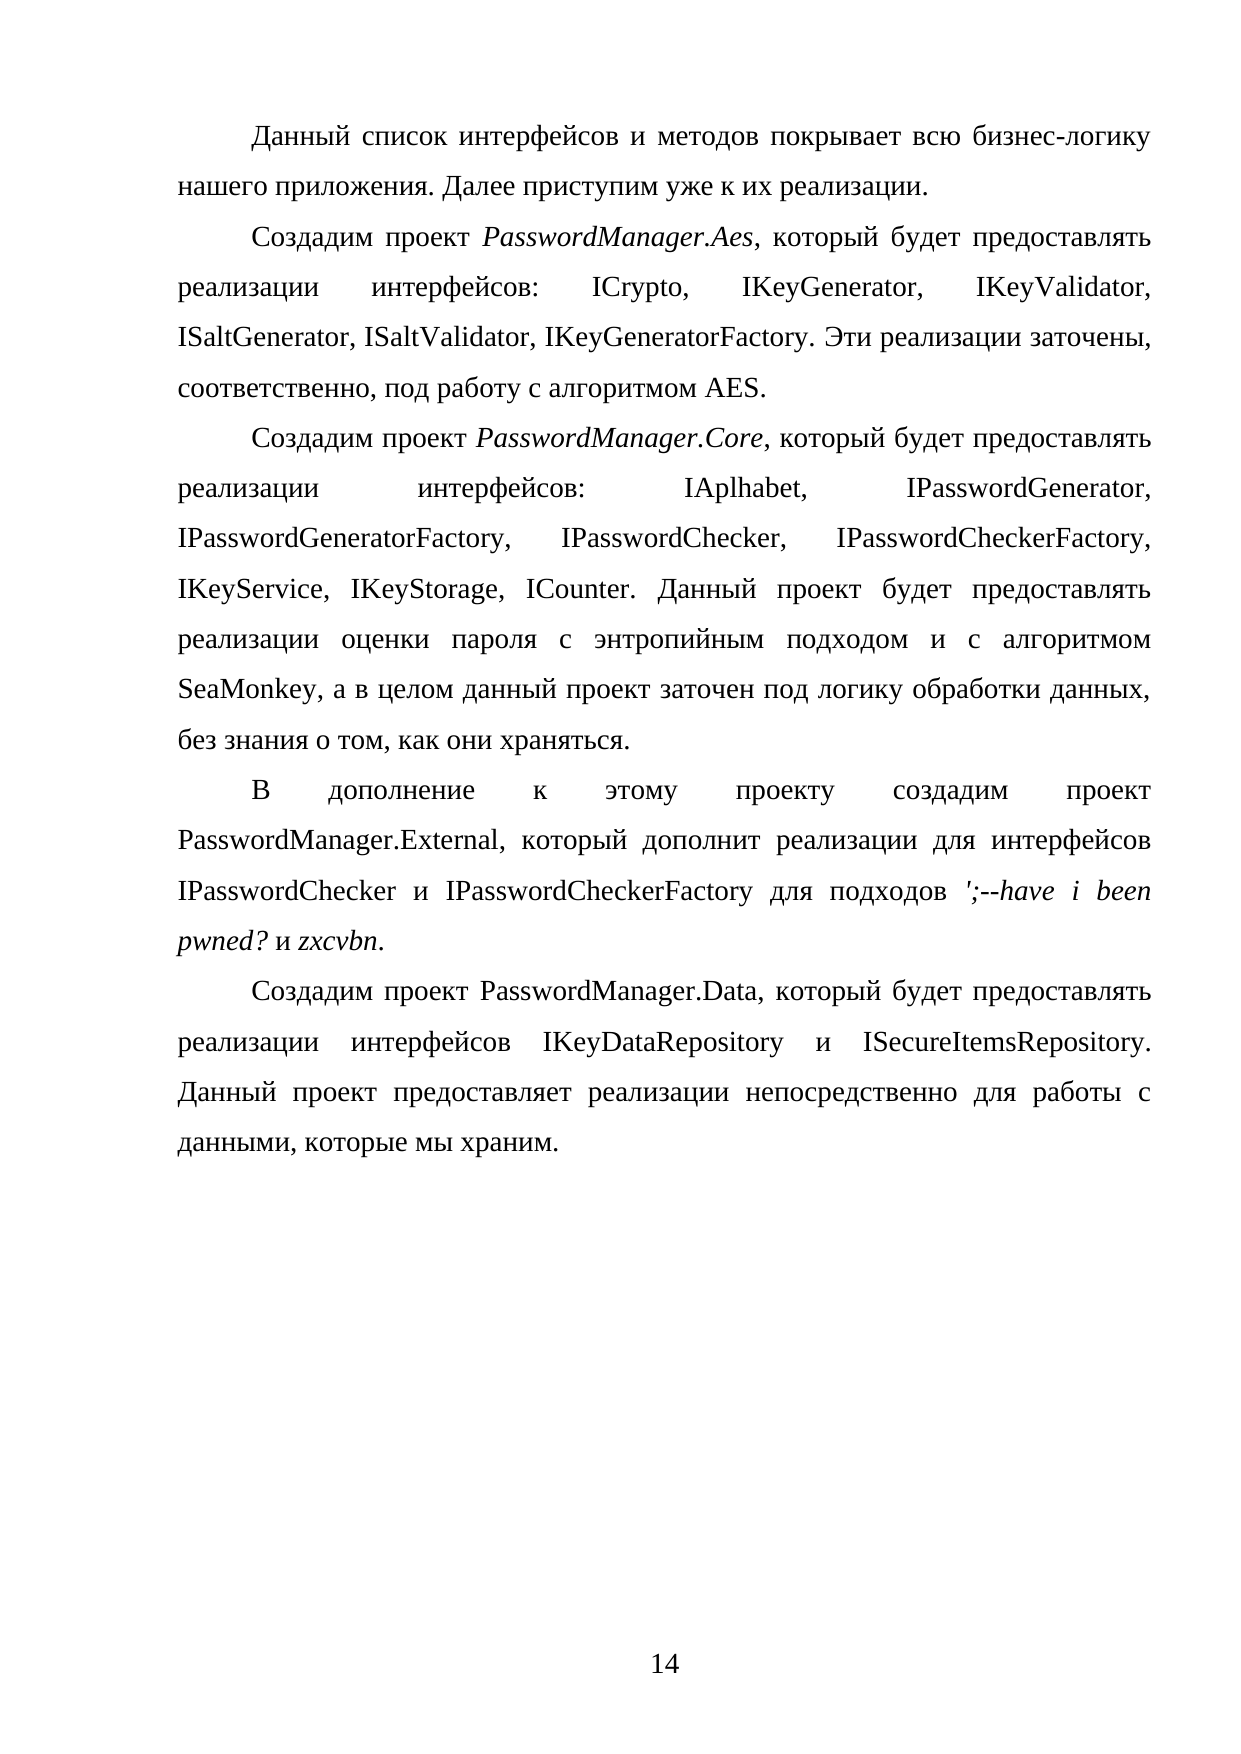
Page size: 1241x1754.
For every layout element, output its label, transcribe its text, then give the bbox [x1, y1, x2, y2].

text Создадим проект PasswordManager.Core, который будет предоставлять реализации интерфейсов: IAplhabet, IPasswordGenerator, IPasswordGeneratorFactory, IPasswordChecker, IPasswordCheckerFactory, IKeyService, IKeyStorage, ICounter. Данный проект будет предоставлять реализации оценки пароля с энтропийным подходом и с алгоритмом SeaMonkey, а в целом данный проект заточен под логику обработки данных, без знания о том, как они храняться. [177, 420, 1152, 755]
text В дополнение к этому проекту создадим проект PasswordManager.External, который дополнит реализации для интерфейсов IPasswordChecker и IPasswordCheckerFactory для подходов ';--have i been pwned? и zxcvbn. [177, 772, 1152, 957]
text Создадим проект PasswordManager.Data, который будет предоставлять реализации интерфейсов IKeyDataRepository и ISecureItemsRepository. Данный проект предоставляет реализации непосредственно для работы с данными, которые мы храним. [177, 973, 1152, 1158]
text Данный список интерфейсов и методов покрывает всю бизнес-логику нашего приложения. Далее приступим уже к их реализации. [177, 118, 1152, 202]
text Создадим проект PasswordManager.Aes, который будет предоставлять реализации интерфейсов: ICrypto, IKeyGenerator, IKeyValidator, ISaltGenerator, ISaltValidator, IKeyGeneratorFactory. Эти реализации заточены, соответственно, под работу с алгоритмом AES. [177, 219, 1152, 403]
